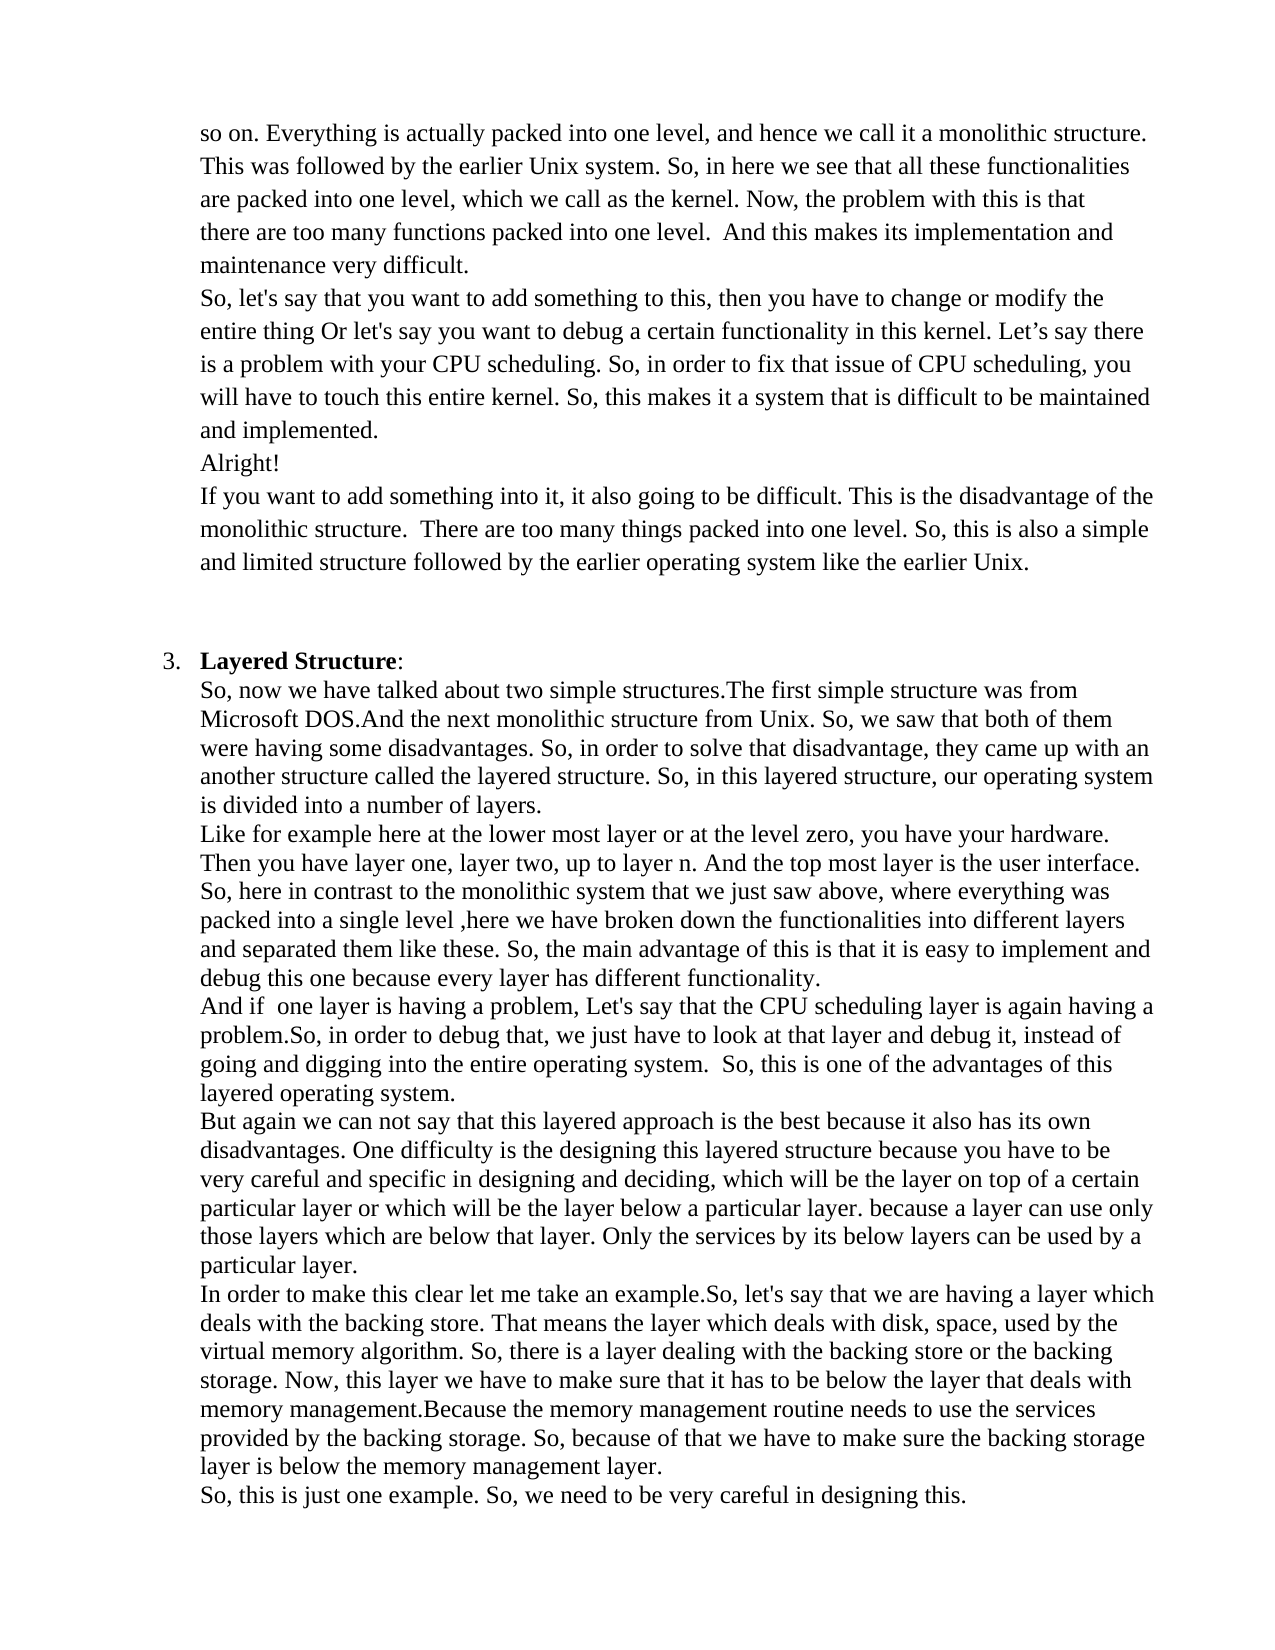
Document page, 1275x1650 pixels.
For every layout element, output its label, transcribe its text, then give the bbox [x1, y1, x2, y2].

list so on. Everything is actually packed into one level, and hence we call it a monolithic structure. This was followed by the earlier Unix system. So, in here we see that all these functionalities are packed into one level, which we call as the kernel. Now, the problem with this is that there are too many functions packed into one level. And this makes its implementation and maintenance very difficult. So, let's say that you want to add something to this, then you have to change or modify the entire thing Or let's say you want to debug a certain functionality in this kernel. Let’s say there is a problem with your CPU scheduling. So, in order to fix that issue of CPU scheduling, you will have to touch this entire kernel. So, this makes it a system that is difficult to be maintained and implemented. Alright! If you want to add something into it, it also going to be difficult. This is the disadvantage of the monolithic structure. There are too many things packed into one level. So, this is also a simple and limited structure followed by the earlier operating system like the earlier Unix. [162, 118, 1157, 609]
list Layered Structure: So, now we have talked about two simple structures.The first simple structure was from Microsoft DOS.And the next monolithic structure from Unix. So, we saw that both of them were having some disadvantages. So, in order to solve that disadvantage, they came up with an another structure called the layered structure. So, in this layered structure, our operating system is divided into a number of layers. Like for example here at the lower most layer or at the level zero, you have your hardware. Then you have layer one, layer two, up to layer n. And the top most layer is the user interface. So, here in contrast to the monolithic system that we just saw above, where everything was packed into a single level ,here we have broken down the functionalities into different layers and separated them like these. So, the main advantage of this is that it is easy to implement and debug this one because every layer has different functionality. And if one layer is having a problem, Let's say that the CPU scheduling layer is again having a problem.So, in order to debug that, we just have to look at that layer and debug it, instead of going and digging into the entire operating system. So, this is one of the advantages of this layered operating system. But again we can not say that this layered approach is the best because it also has its own disadvantages. One difficulty is the designing this layered structure because you have to be very careful and specific in designing and deciding, which will be the layer on top of a certain particular layer or which will be the layer below a particular layer. because a layer can use only those layers which are below that layer. Only the services by its below layers can be used by a particular layer. In order to make this clear let me take an example.So, let's say that we are having a layer which deals with the backing store. That means the layer which deals with disk, space, used by the virtual memory algorithm. So, there is a layer dealing with the backing store or the backing storage. Now, this layer we have to make sure that it has to be below the layer that deals with memory management.Because the memory management routine needs to use the services provided by the backing storage. So, because of that we have to make sure the backing storage layer is below the memory management layer. So, this is just one example. So, we need to be very careful in designing this. [162, 646, 1157, 1509]
